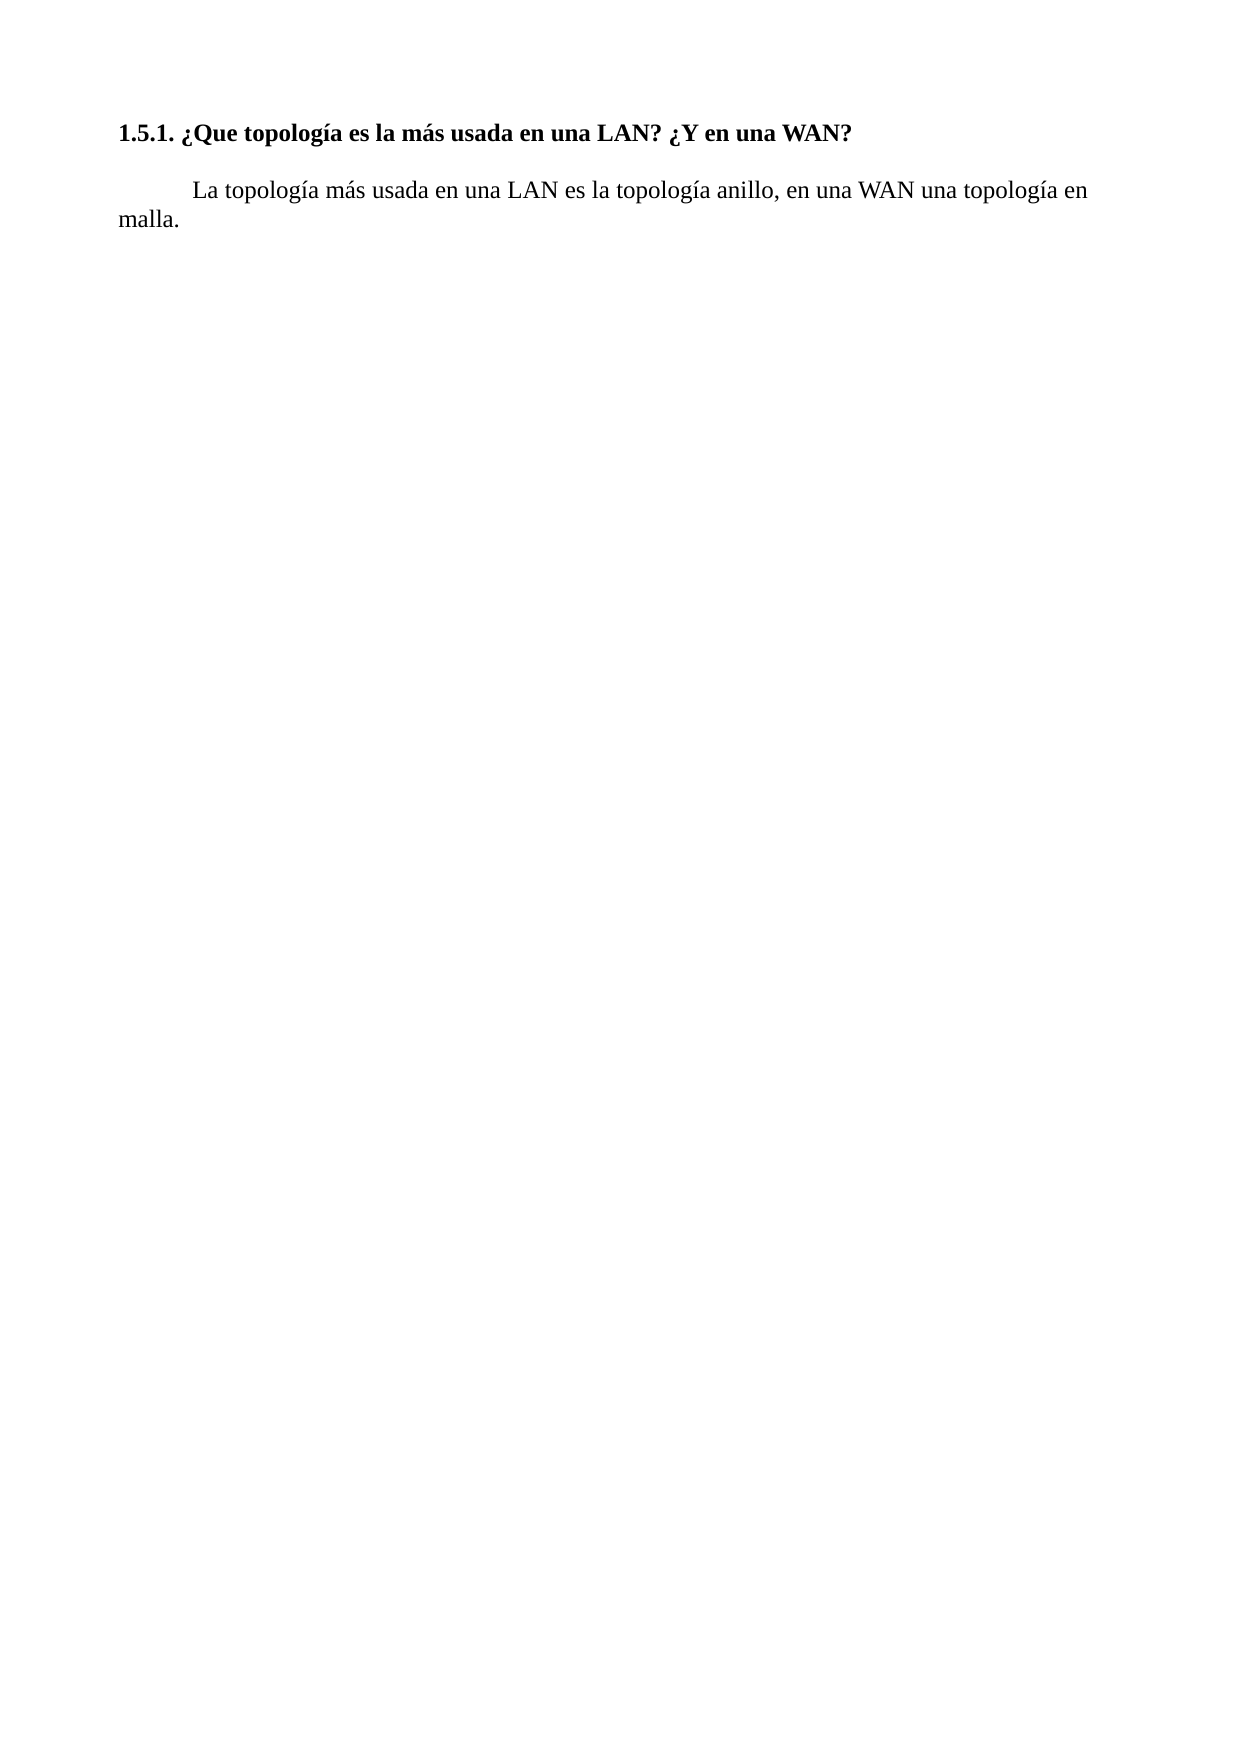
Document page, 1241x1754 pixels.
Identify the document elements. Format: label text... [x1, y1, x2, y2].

text 1.5.1. ¿Que topología es la más usada en una LAN? ¿Y en una WAN? [118, 118, 1122, 147]
text La topología más usada en una LAN es la topología anillo, en una WAN una topología en malla. [118, 176, 1122, 233]
